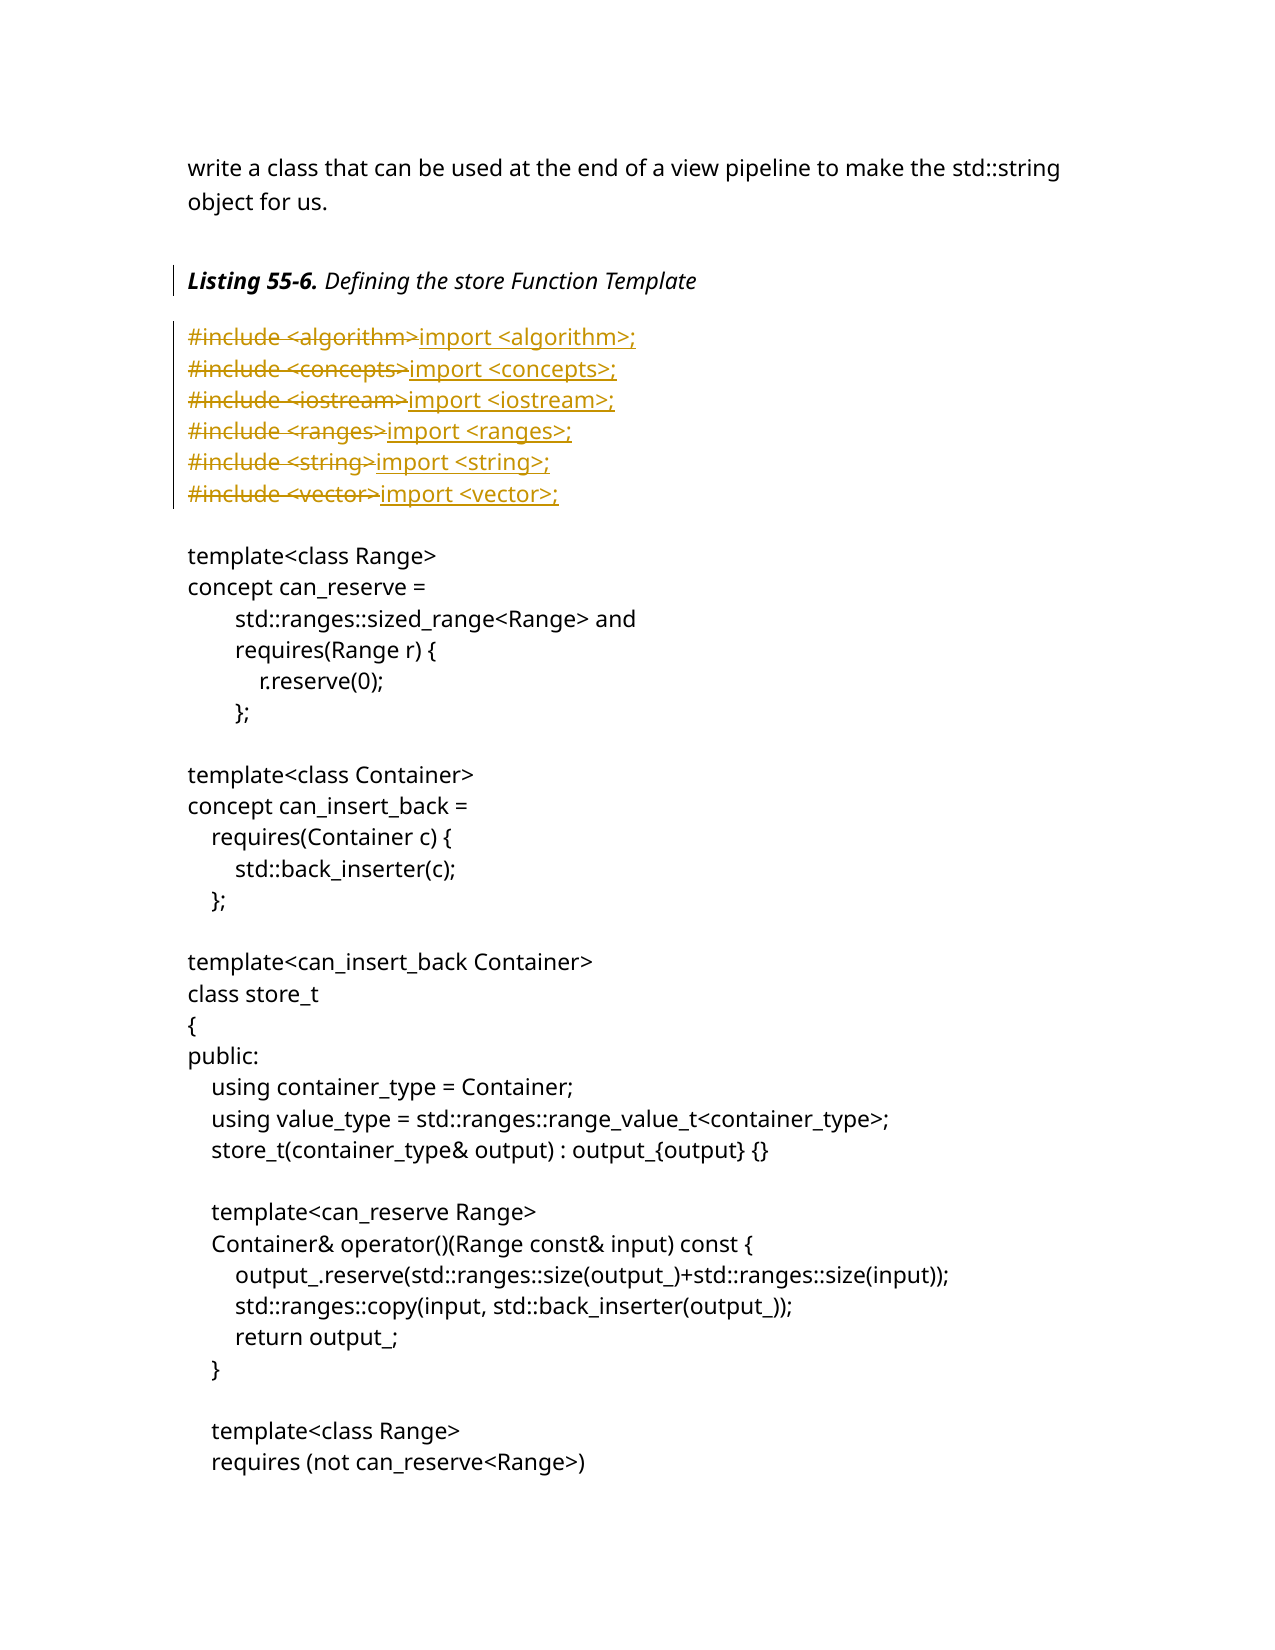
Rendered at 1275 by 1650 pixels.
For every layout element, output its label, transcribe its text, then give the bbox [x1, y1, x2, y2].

text concept can_reserve = [187, 571, 1087, 603]
text import <vector>; [187, 478, 1087, 509]
text import <concepts>; [187, 353, 1087, 384]
text { [187, 1009, 1087, 1040]
text r.reserve(0); [187, 665, 1087, 696]
text import <iostream>; [187, 384, 1087, 415]
text template<class Range> [187, 1415, 1087, 1446]
text requires(Range r) { [187, 634, 1087, 665]
text public: [187, 1040, 1087, 1071]
text }; [187, 884, 1087, 915]
text } [187, 1353, 1087, 1384]
text template<can_insert_back Container> [187, 946, 1087, 978]
text write a class that can be used at the end of a view pipeline to make the std::string object for us. [187, 150, 1087, 217]
text std::ranges::sized_range<Range> and [187, 603, 1087, 634]
text Container& operator()(Range const& input) const { [187, 1228, 1087, 1259]
text import <algorithm>; [187, 321, 1087, 353]
text output_.reserve(std::ranges::size(output_)+std::ranges::size(input)); [187, 1259, 1087, 1290]
text using container_type = Container; [187, 1071, 1087, 1103]
text Listing 55-6. Defining the store Function Template [187, 264, 1087, 296]
text }; [187, 696, 1087, 728]
text requires(Container c) { [187, 821, 1087, 853]
text concept can_insert_back = [187, 790, 1087, 821]
text std::ranges::copy(input, std::back_inserter(output_)); [187, 1290, 1087, 1321]
text using value_type = std::ranges::range_value_t<container_type>; [187, 1103, 1087, 1134]
text return output_; [187, 1321, 1087, 1353]
text requires (not can_reserve<Range>) [187, 1446, 1087, 1478]
text template<class Range> [187, 540, 1087, 571]
text std::back_inserter(c); [187, 853, 1087, 884]
text template<can_reserve Range> [187, 1196, 1087, 1228]
text store_t(container_type& output) : output_{output} {} [187, 1134, 1087, 1165]
text template<class Container> [187, 759, 1087, 790]
text import <string>; [187, 446, 1087, 478]
text class store_t [187, 978, 1087, 1009]
text import <ranges>; [187, 415, 1087, 446]
